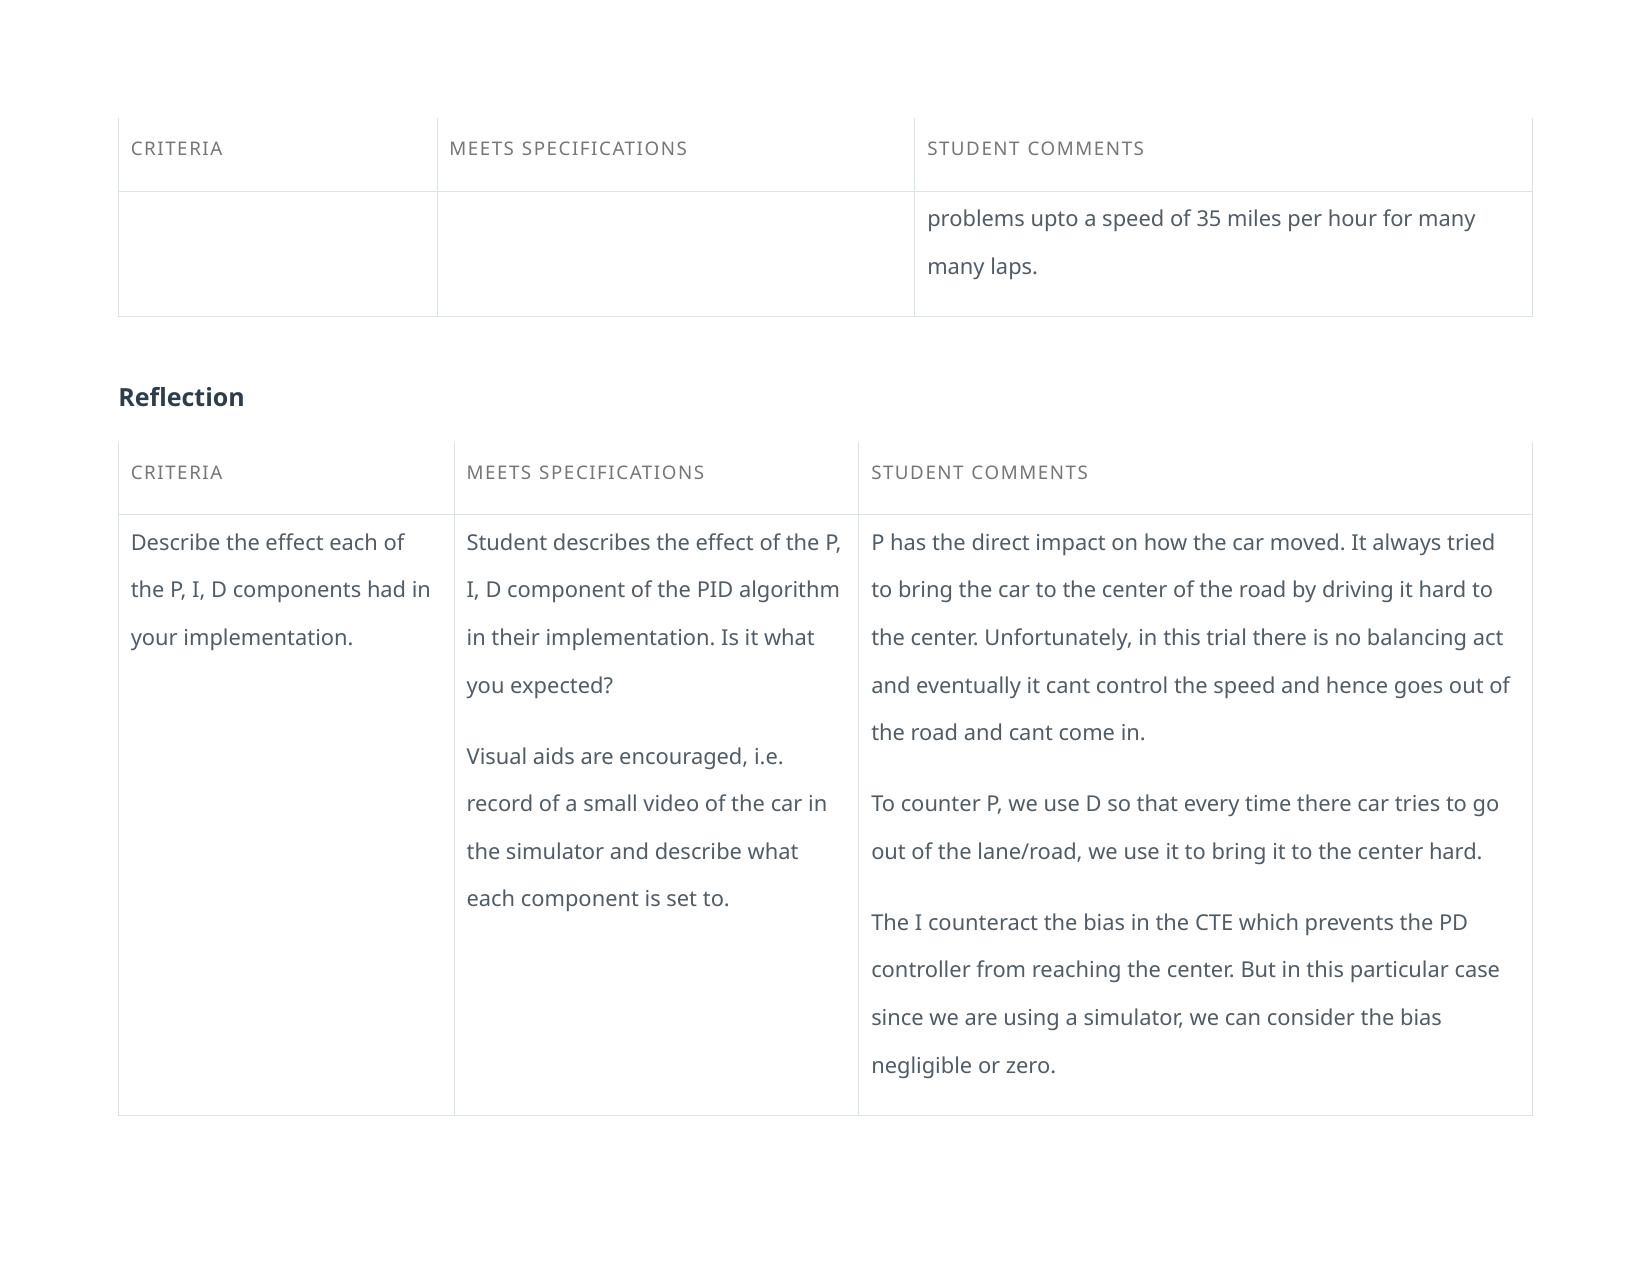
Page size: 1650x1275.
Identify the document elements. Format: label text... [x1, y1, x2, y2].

table_header CRITERIA [119, 118, 437, 191]
table_cell [119, 192, 437, 316]
table_cell Describe the effect each of the P, I, D components had in your implementation. [119, 515, 454, 1115]
text Reflection [118, 379, 1532, 413]
table_header MEETS SPECIFICATIONS [438, 118, 914, 191]
table_cell problems upto a speed of 35 miles per hour for many many laps. [915, 192, 1532, 316]
table_cell Student describes the effect of the P, I, D component of the PID algorithm in their implementation. Is it what you expected? Visual aids are encouraged, i.e. record of a small video of the car in the simulator and describe what each component is set to. [455, 515, 858, 1115]
table_header MEETS SPECIFICATIONS [455, 442, 858, 514]
table_header CRITERIA [119, 442, 454, 514]
table_cell [438, 192, 914, 316]
table_header Student Comments [915, 118, 1532, 191]
table_cell P has the direct impact on how the car moved. It always tried to bring the car to the center of the road by driving it hard to the center. Unfortunately, in this trial there is no balancing act and eventually it cant control the speed and hence goes out of the road and cant come in. To counter P, we use D so that every time there car tries to go out of the lane/road, we use it to bring it to the center hard. The I counteract the bias in the CTE which prevents the PD controller from reaching the center. But in this particular case since we are using a simulator, we can consider the bias negligible or zero. [859, 515, 1532, 1115]
table_header Student Comments [859, 442, 1532, 514]
